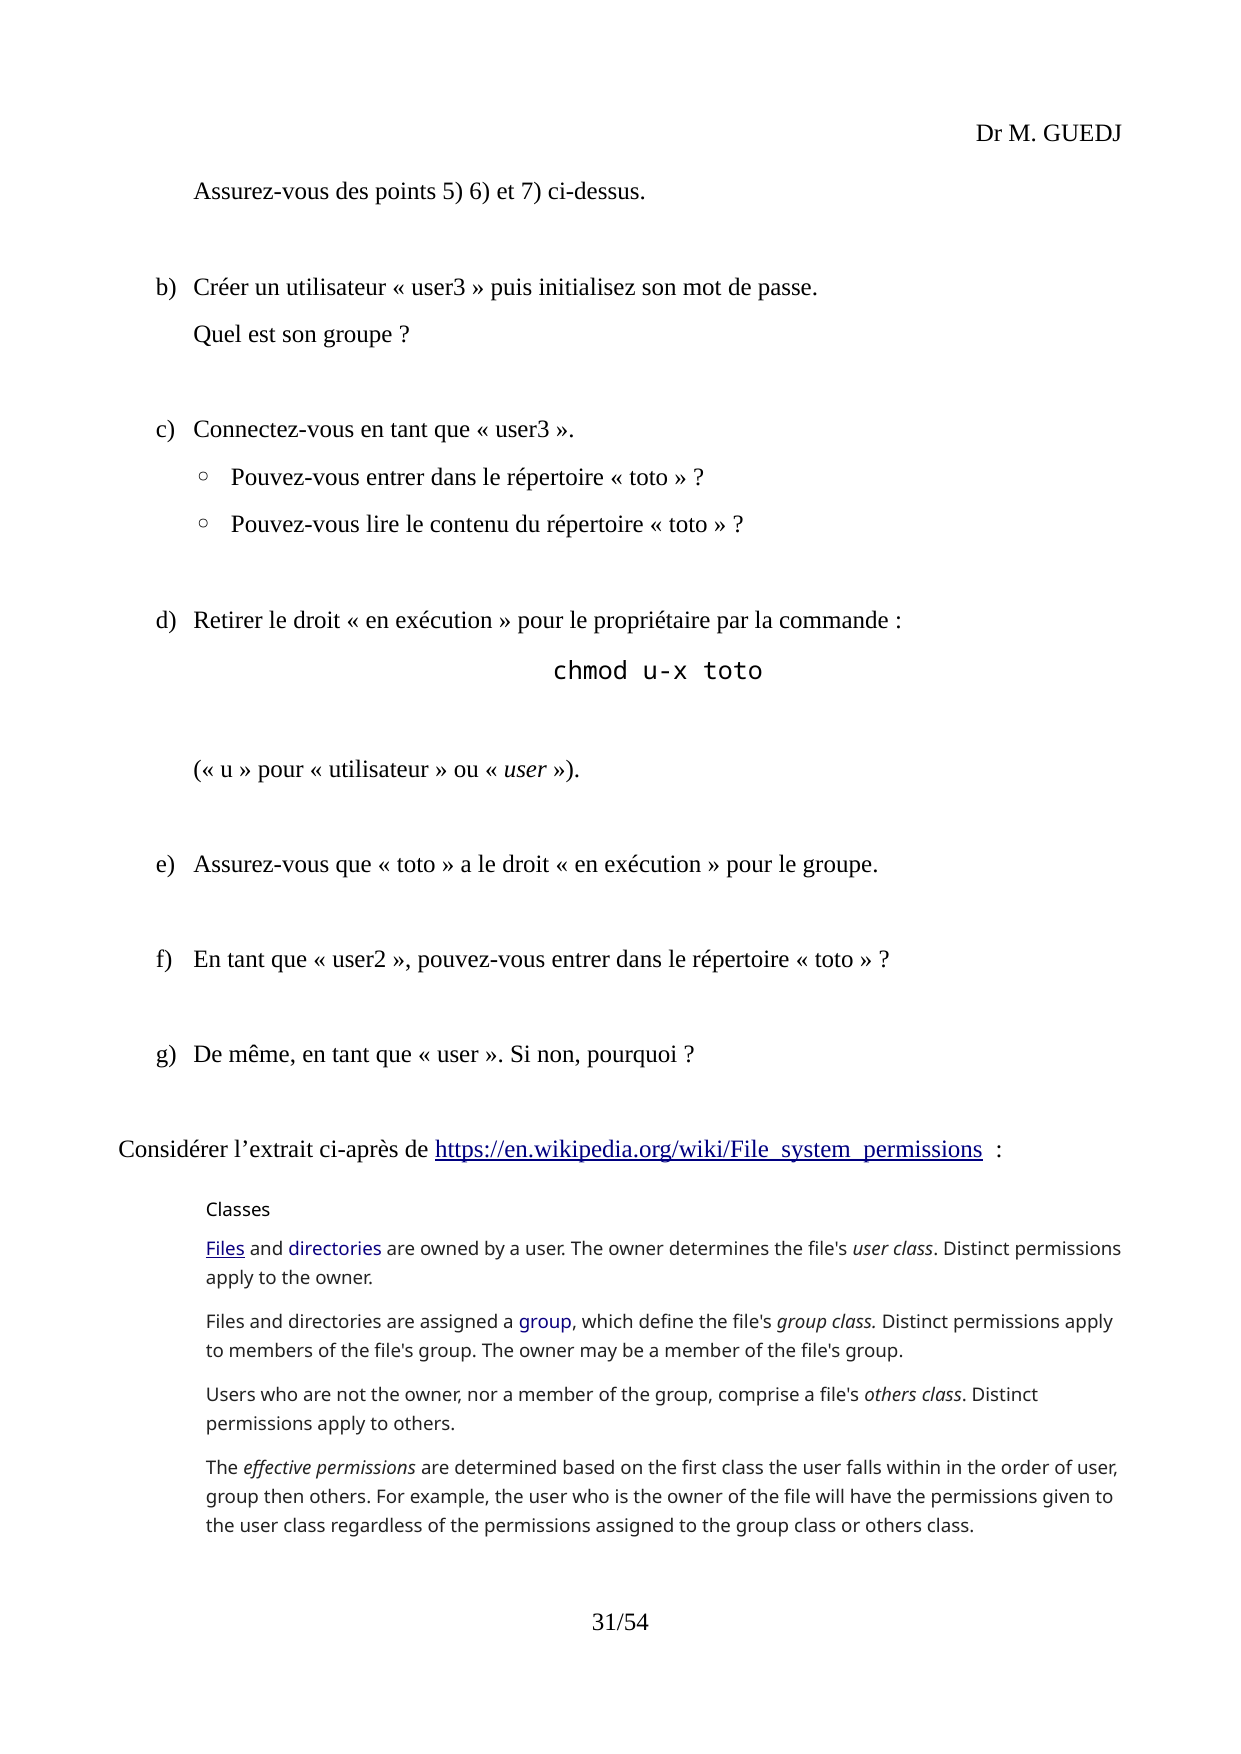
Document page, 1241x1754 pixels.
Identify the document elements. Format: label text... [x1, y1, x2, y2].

list Retirer le droit « en exécution » pour le propriétaire par la commande : [156, 605, 1122, 633]
text Users who are not the owner, nor a member of the group, comprise a file's others class. Distinct permissions apply to others. [206, 1381, 1122, 1436]
list Pouvez-vous entrer dans le répertoire « toto » ? [193, 462, 1122, 491]
text Considérer l’extrait ci-après de https://en.wikipedia.org/wiki/File_system_permissions : [118, 1134, 1122, 1163]
list Assurez-vous que « toto » a le droit « en exécution » pour le groupe. [156, 849, 1122, 878]
list Pouvez-vous lire le contenu du répertoire « toto » ? [193, 509, 1122, 538]
text Files and directories are assigned a group, which define the file's group class. Distinct permissions apply to members of the file's group. The owner may be a member of the file's group. [206, 1308, 1122, 1363]
list chmod u-x toto [156, 652, 1122, 686]
list De même, en tant que « user ». Si non, pourquoi ? [156, 1039, 1122, 1068]
list En tant que « user2 », pouvez-vous entrer dans le répertoire « toto » ? [156, 944, 1122, 973]
list Quel est son groupe ? [156, 319, 1122, 348]
subtitle Classes [206, 1197, 1122, 1222]
list (« u » pour « utilisateur » ou « user »). [156, 754, 1122, 782]
list Créer un utilisateur « user3 » puis initialisez son mot de passe. [156, 272, 1122, 300]
list Connectez-vous en tant que « user3 ». [156, 414, 1122, 443]
text Files and directories are owned by a user. The owner determines the file's user class. Distinct permissions apply to the owner. [206, 1235, 1122, 1289]
text The effective permissions are determined based on the first class the user falls within in the order of user, group then others. For example, the user who is the owner of the file will have the permissions given to the user class regardless of the permissions assigned to the group class or others class. [206, 1454, 1122, 1538]
list Assurez-vous des points 5) 6) et 7) ci-dessus. [156, 176, 1122, 205]
